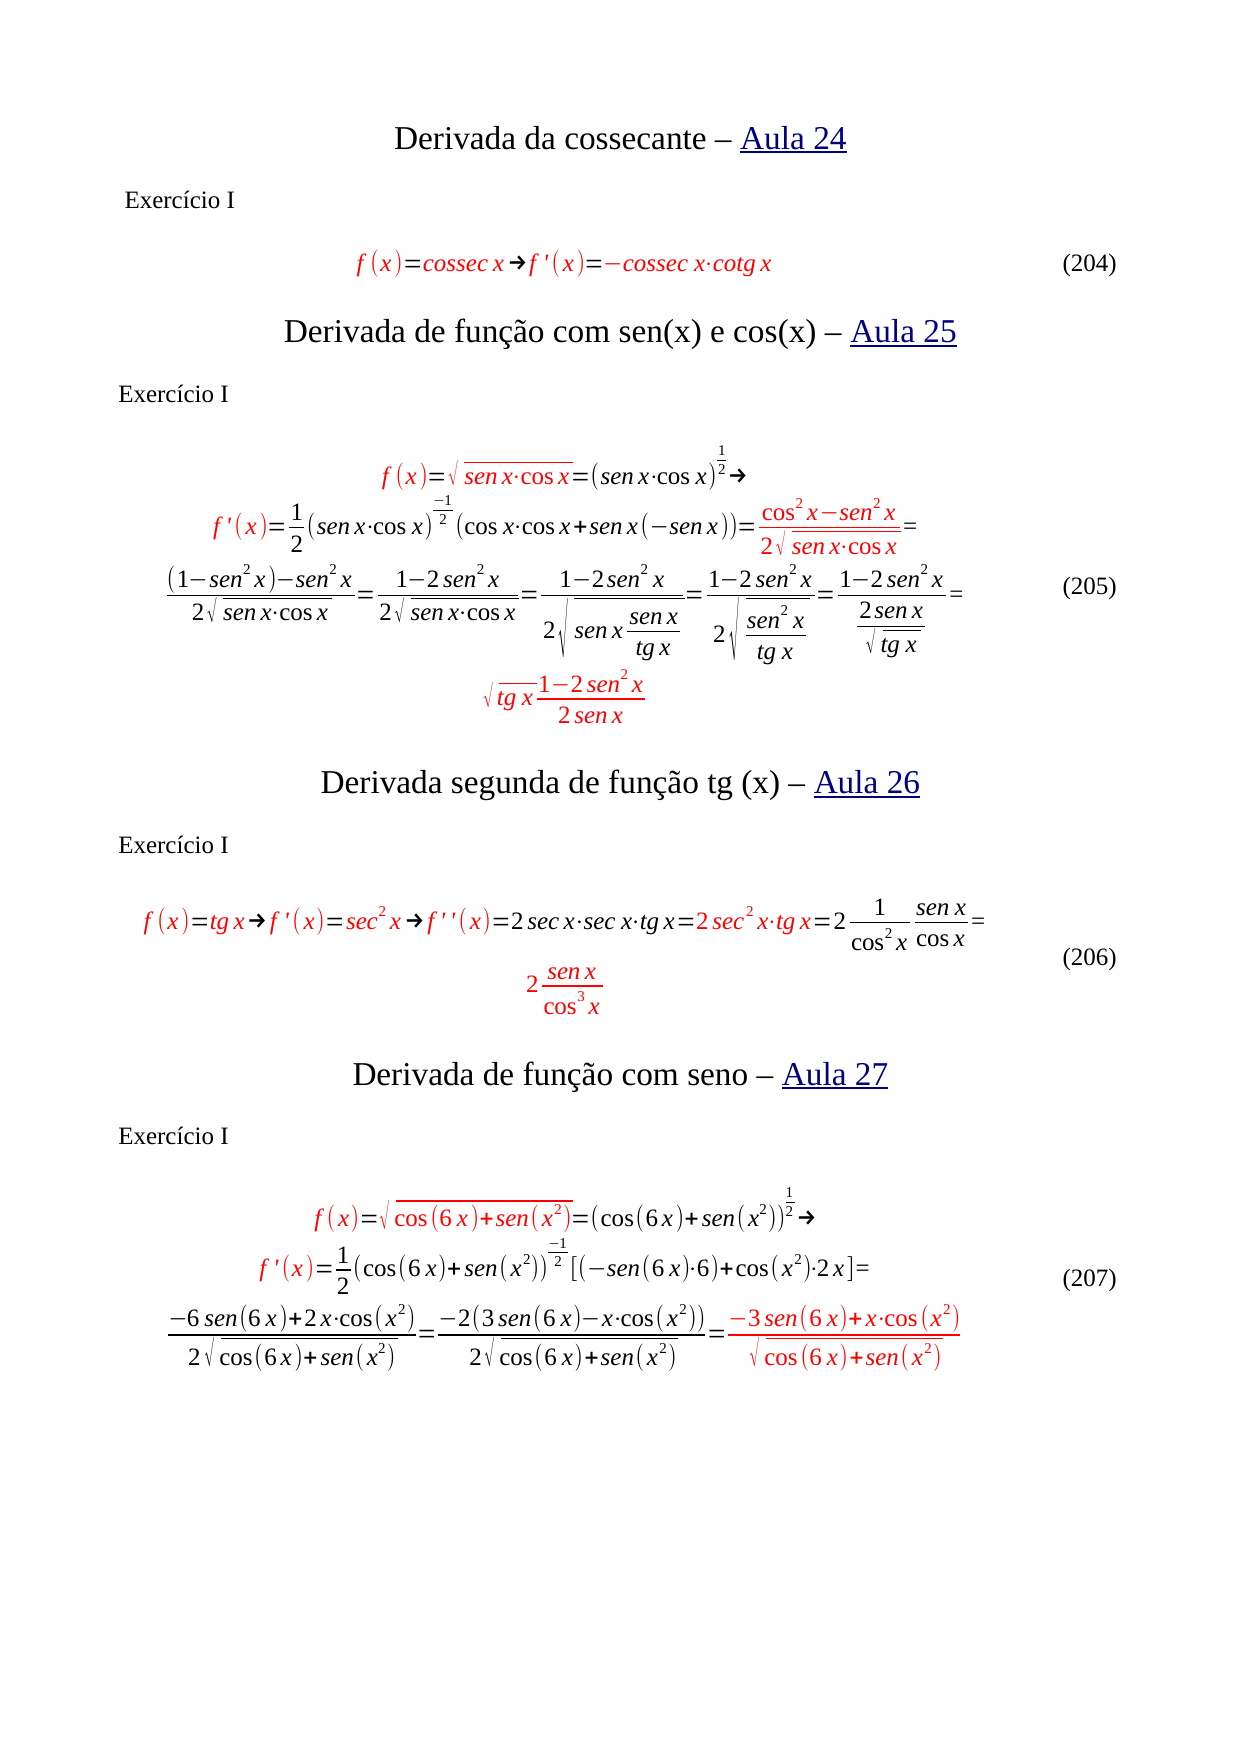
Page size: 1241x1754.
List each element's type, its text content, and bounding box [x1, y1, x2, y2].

text Derivada de função com sen(x) e cos(x) – Aula 25 [118, 312, 1122, 350]
text Exercício I [118, 1121, 1122, 1150]
text Exercício I [118, 185, 1122, 214]
table_header [118, 1179, 1010, 1377]
table_header (207) [1010, 1179, 1122, 1377]
text Derivada segunda de função tg (x) – Aula 26 [118, 763, 1122, 801]
table_header [118, 243, 1010, 283]
text Derivada da cossecante – Aula 24 [118, 118, 1122, 156]
text Derivada de função com seno – Aula 27 [118, 1054, 1122, 1092]
table_header (206) [1010, 887, 1122, 1025]
table_header (205) [1010, 436, 1122, 734]
text Exercício I [118, 830, 1122, 858]
table_header (204) [1010, 243, 1122, 283]
table_header [118, 887, 1010, 1025]
table_header [118, 436, 1010, 734]
text Exercício I [118, 379, 1122, 407]
